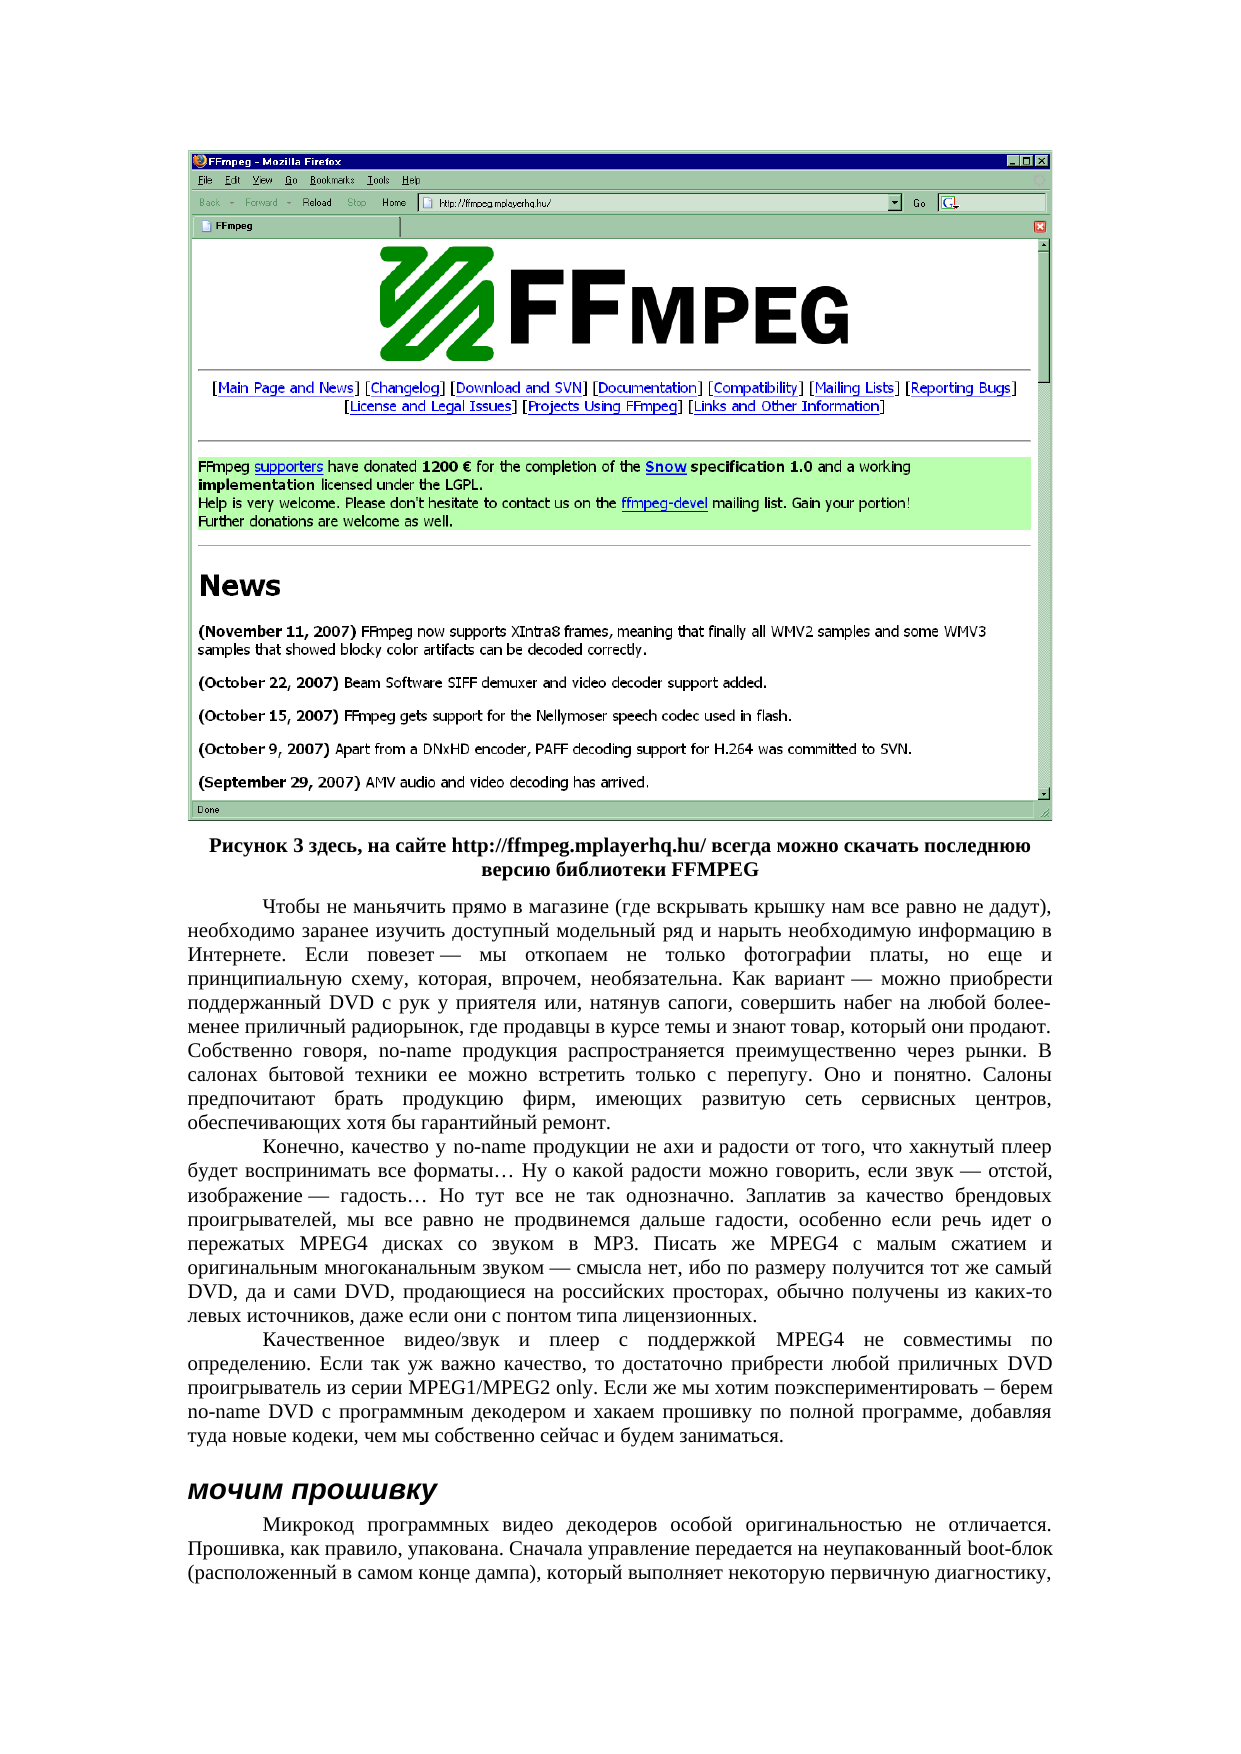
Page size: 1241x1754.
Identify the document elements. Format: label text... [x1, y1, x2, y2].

text Рисунок 3 здесь, на сайте http://ffmpeg.mplayerhq.hu/ всегда можно скачать последнюю версию библиотеки FFMPEG [187, 833, 1053, 881]
text Конечно, качество у no-name продукции не ахи и радости от того, что хакнутый плеер будет воспринимать все форматы… Ну о какой радости можно говорить, если звук — отстой, изображение — гадость… Но тут все не так однозначно. Заплатив за качество брендовых проигрывателей, мы все равно не продвинемся дальше гадости, особенно если речь идет о пережатых MPEG4 дисках со звуком в MP3. Писать же MPEG4 с малым сжатием и оригинальным многоканальным звуком — смысла нет, ибо по размеру получится тот же самый DVD, да и сами DVD, продающиеся на российских просторах, обычно получены из каких-то левых источников, даже если они с понтом типа лицензионных. [187, 1134, 1053, 1327]
picture [188, 150, 1053, 821]
subtitle мочим прошивку [187, 1472, 1053, 1506]
text Качественное видео/звук и плеер с поддержкой MPEG4 не совместимы по определению. Если так уж важно качество, то достаточно прибрести любой приличных DVD проигрыватель из серии MPEG1/MPEG2 only. Если же мы хотим поэкспериментировать – берем no-name DVD с программным декодером и хакаем прошивку по полной программе, добавляя туда новые кодеки, чем мы собственно сейчас и будем заниматься. [187, 1327, 1053, 1447]
text Чтобы не маньячить прямо в магазине (где вскрывать крышку нам все равно не дадут), необходимо заранее изучить доступный модельный ряд и нарыть необходимую информацию в Интернете. Если повезет — мы откопаем не только фотографии платы, но еще и принципиальную схему, которая, впрочем, необязательна. Как вариант — можно приобрести поддержанный DVD с рук у приятеля или, натянув сапоги, совершить набег на любой более-менее приличный радиорынок, где продавцы в курсе темы и знают товар, который они продают. Собственно говоря, no-name продукция распространяется преимущественно через рынки. В салонах бытовой техники ее можно встретить только с перепугу. Оно и понятно. Салоны предпочитают брать продукцию фирм, имеющих развитую сеть сервисных центров, обеспечивающих хотя бы гарантийный ремонт. [187, 894, 1053, 1134]
text Микрокод программных видео декодеров особой оригинальностью не отличается. Прошивка, как правило, упакована. Сначала управление передается на неупакованный boot-блок (расположенный в самом конце дампа), который выполняет некоторую первичную диагностику, [187, 1512, 1053, 1584]
